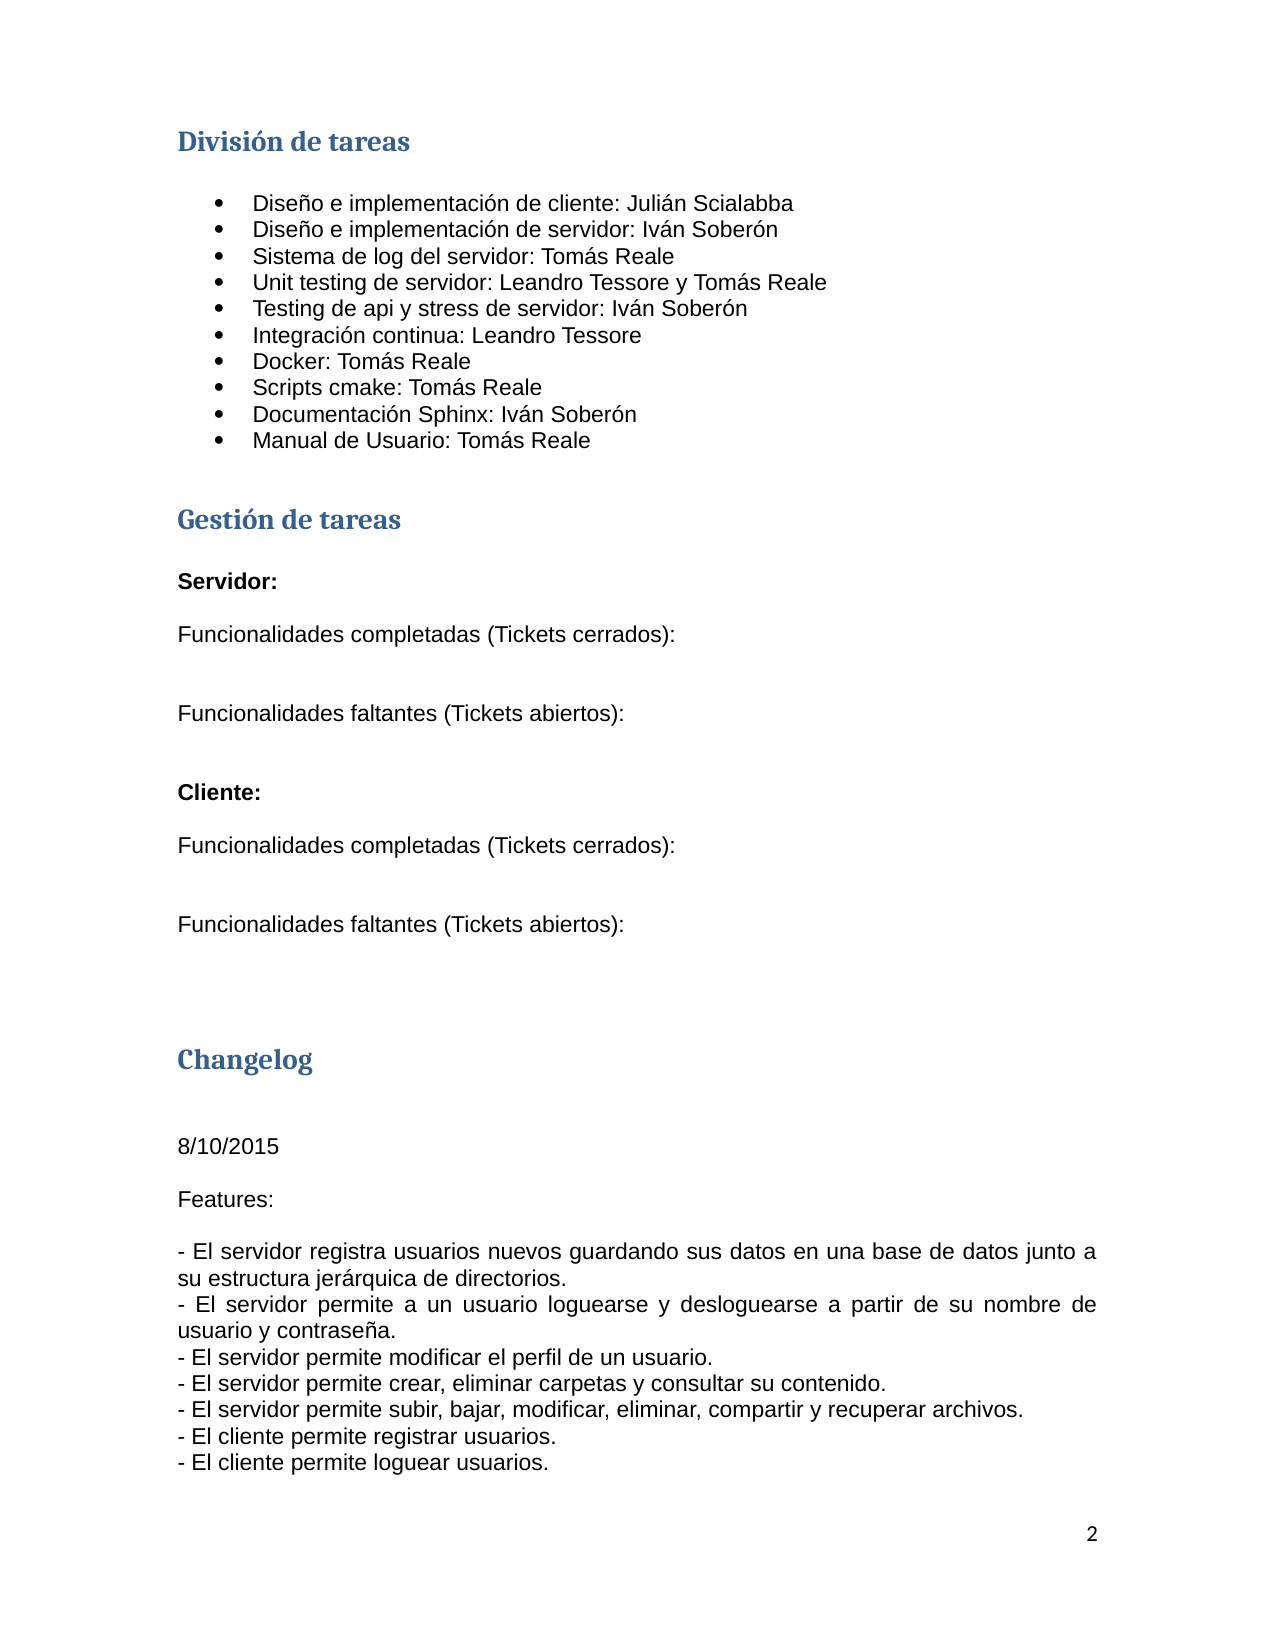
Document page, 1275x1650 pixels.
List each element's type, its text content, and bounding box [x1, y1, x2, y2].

text Funcionalidades faltantes (Tickets abiertos): [177, 911, 1098, 937]
list Unit testing de servidor: Leandro Tessore y Tomás Reale [215, 269, 1098, 295]
list Scripts cmake: Tomás Reale [215, 374, 1098, 401]
subtitle Gestión de tareas [177, 503, 1098, 537]
text - El servidor permite a un usuario loguearse y desloguearse a partir de su nombre de usuario y contraseña. [177, 1291, 1098, 1344]
text Funcionalidades completadas (Tickets cerrados): [177, 621, 1098, 647]
list Testing de api y stress de servidor: Iván Soberón [215, 295, 1098, 322]
list Docker: Tomás Reale [215, 348, 1098, 374]
list Documentación Sphinx: Iván Soberón [215, 401, 1098, 427]
text - El servidor permite crear, eliminar carpetas y consultar su contenido. [177, 1370, 1098, 1396]
list Diseño e implementación de servidor: Iván Soberón [215, 216, 1098, 243]
text Cliente: [177, 779, 1098, 806]
text Funcionalidades faltantes (Tickets abiertos): [177, 700, 1098, 726]
subtitle Changelog [177, 1043, 1098, 1077]
text Servidor: [177, 568, 1098, 595]
list Integración continua: Leandro Tessore [215, 322, 1098, 348]
list Sistema de log del servidor: Tomás Reale [215, 243, 1098, 269]
text Funcionalidades completadas (Tickets cerrados): [177, 832, 1098, 858]
text 8/10/2015 [177, 1133, 1098, 1159]
text - El cliente permite loguear usuarios. [177, 1449, 1098, 1476]
text - El servidor registra usuarios nuevos guardando sus datos en una base de datos junto a su estructura jerárquica de directorios. [177, 1238, 1098, 1291]
text - El cliente permite registrar usuarios. [177, 1423, 1098, 1449]
list Diseño e implementación de cliente: Julián Scialabba [215, 190, 1098, 216]
text - El servidor permite subir, bajar, modificar, eliminar, compartir y recuperar archivos. [177, 1396, 1098, 1423]
text - El servidor permite modificar el perfil de un usuario. [177, 1344, 1098, 1370]
subtitle División de tareas [177, 125, 1098, 158]
text Features: [177, 1186, 1098, 1212]
list Manual de Usuario: Tomás Reale [215, 427, 1098, 453]
